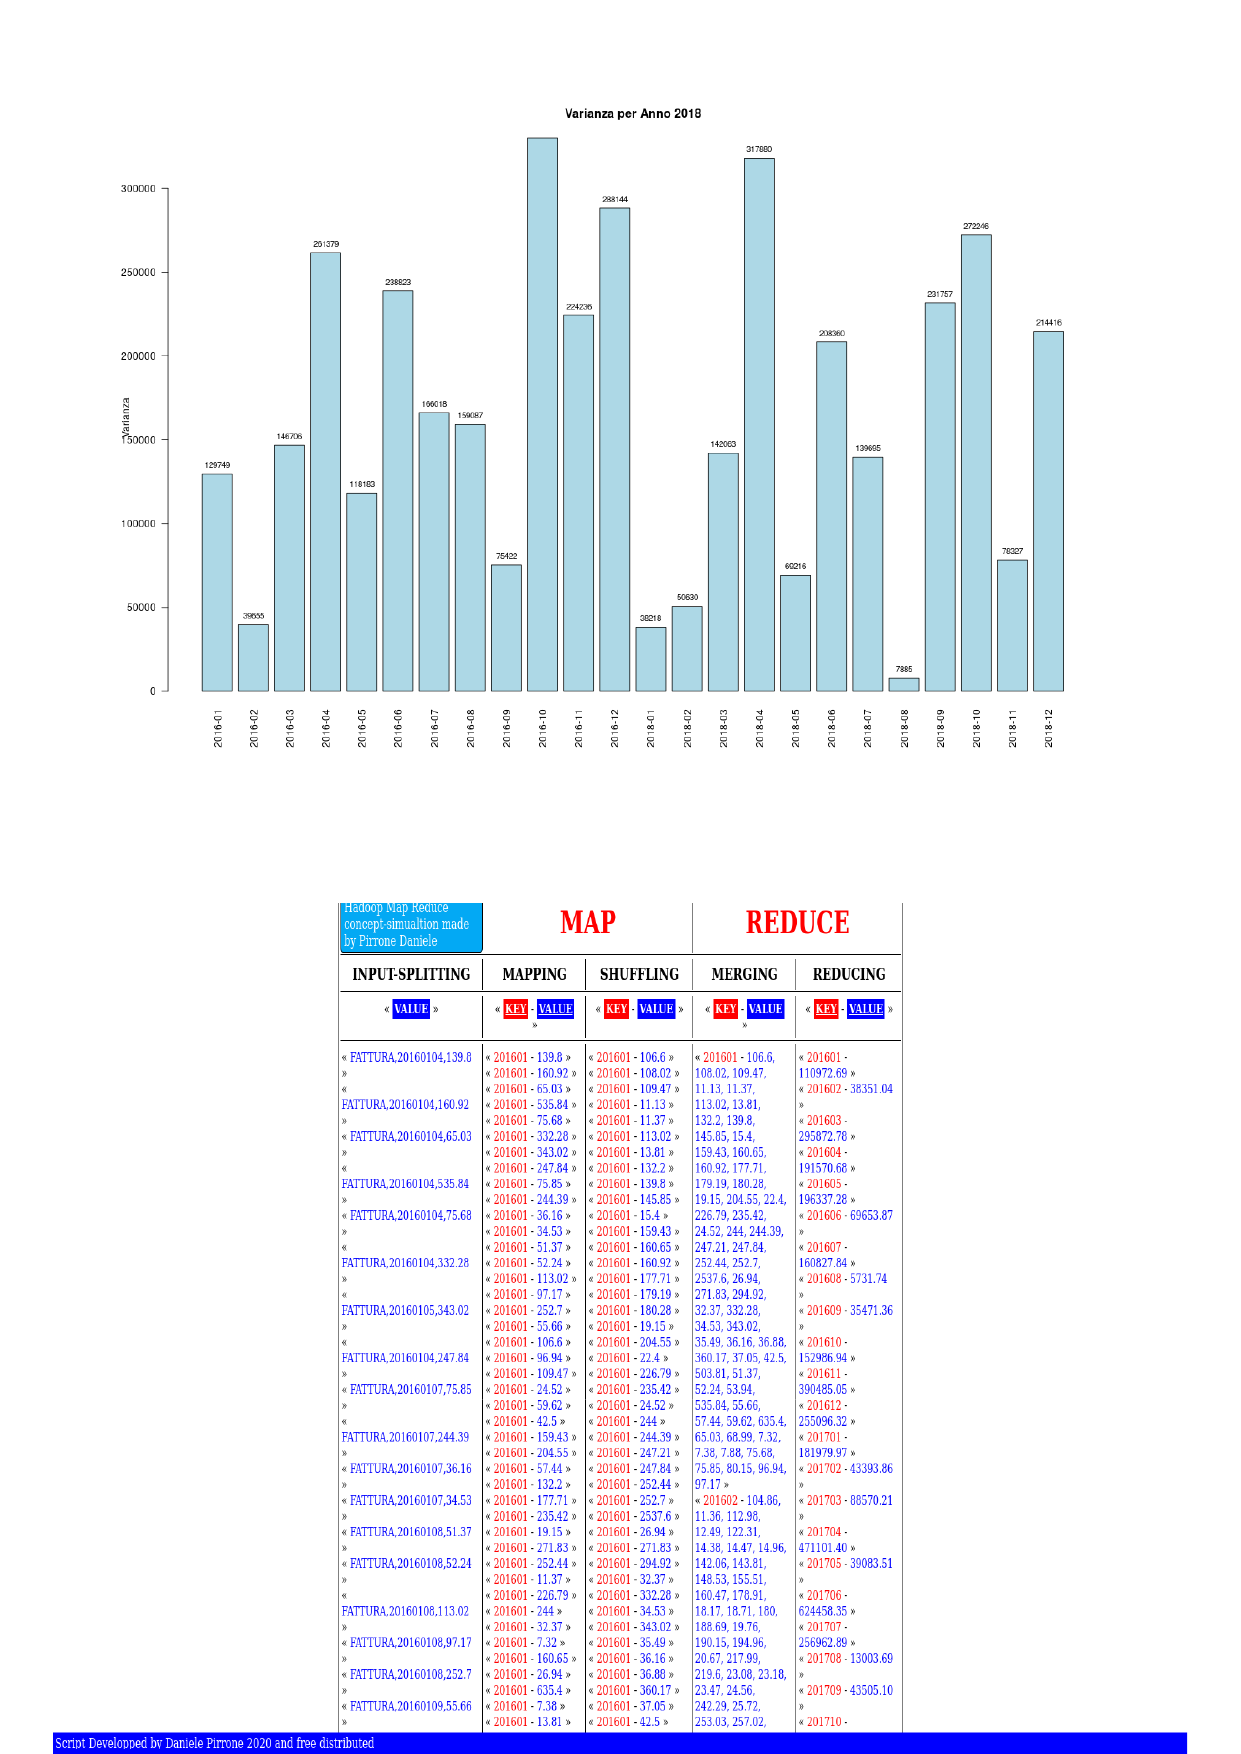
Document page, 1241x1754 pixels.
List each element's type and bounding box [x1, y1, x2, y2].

picture [118, 88, 1123, 758]
picture [53, 903, 1188, 1754]
